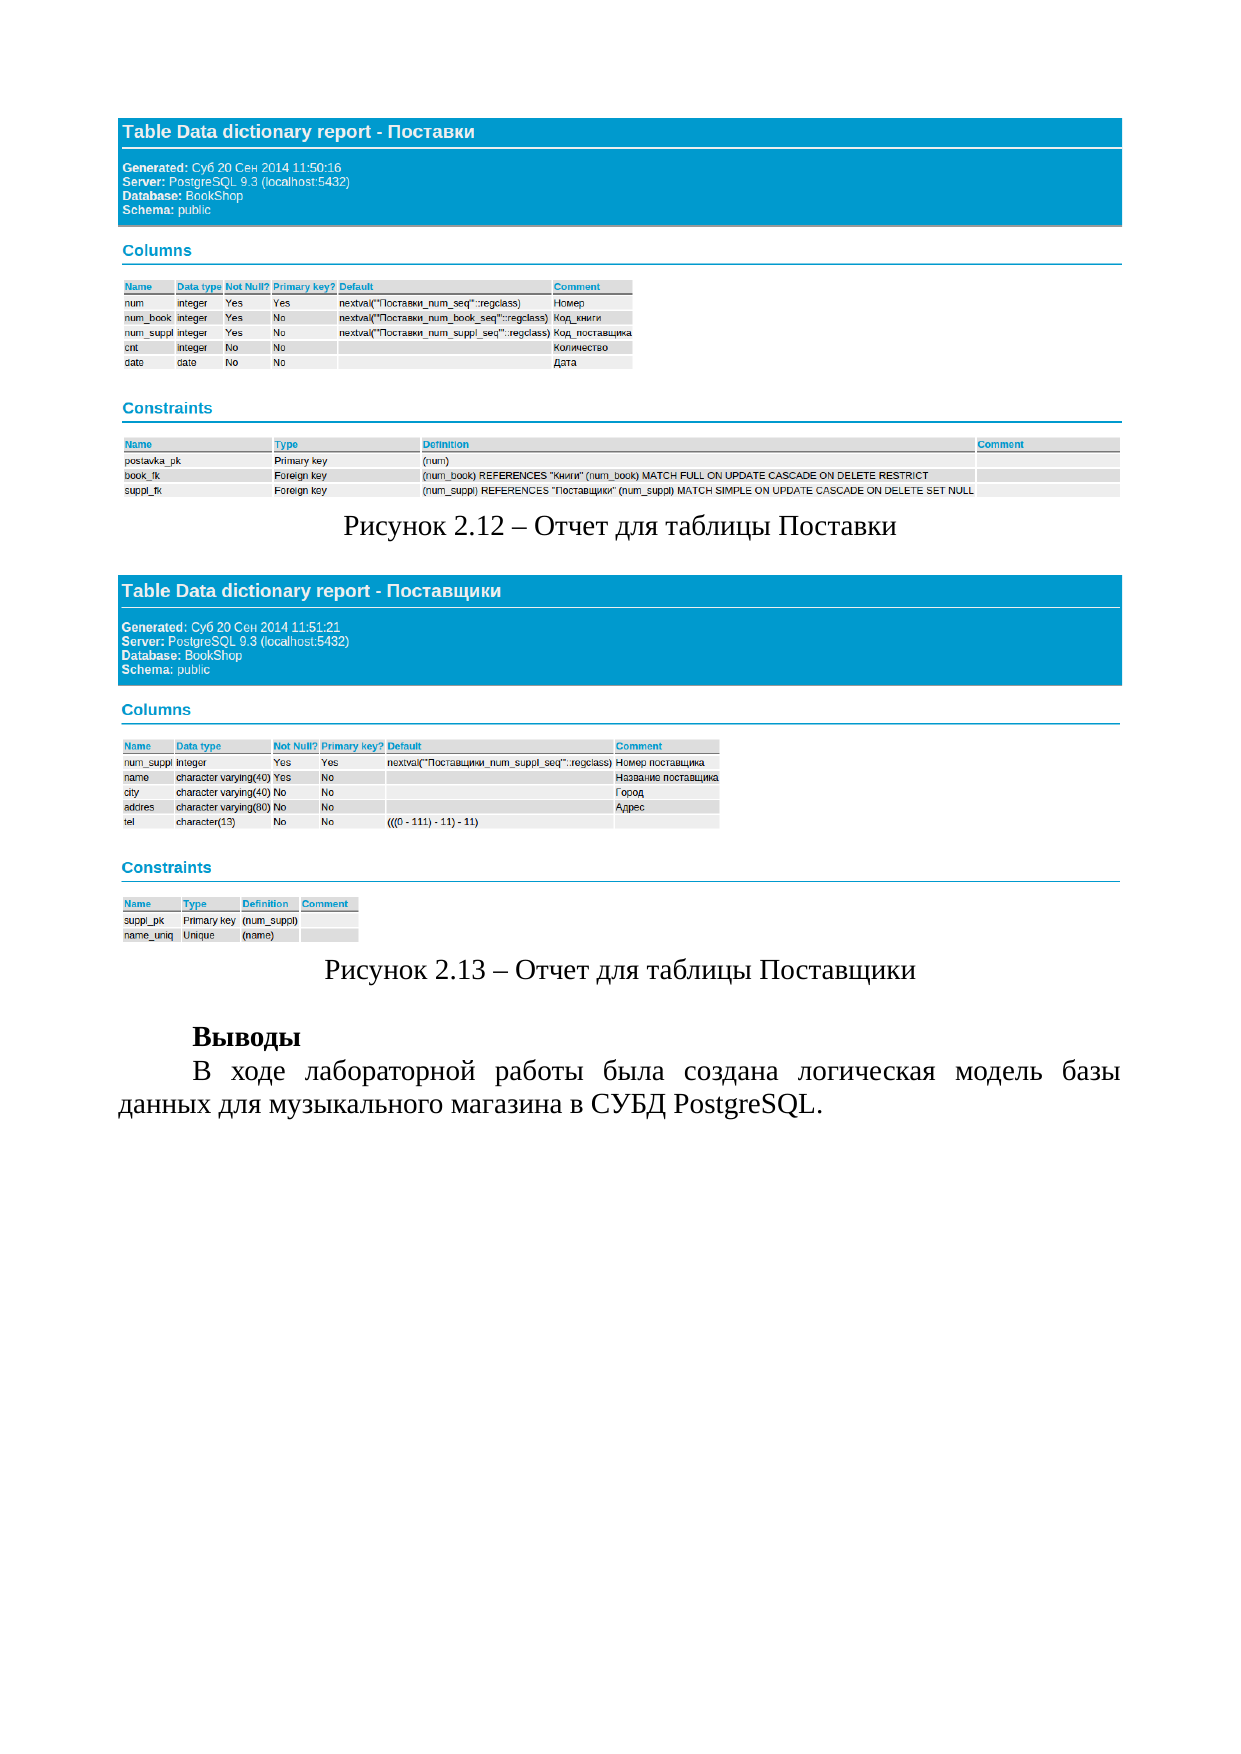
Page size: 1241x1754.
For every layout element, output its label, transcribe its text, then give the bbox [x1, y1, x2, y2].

picture [129, 193, 137, 199]
picture [129, 180, 140, 185]
picture [303, 129, 309, 139]
picture [195, 640, 202, 647]
picture [118, 226, 1123, 509]
picture [235, 588, 241, 596]
picture [336, 588, 344, 600]
text В ходе лабораторной работы была создана логическая модель базы данных для музыкального магазина в СУБД PostgreSQL. [118, 1053, 1122, 1120]
picture [456, 129, 462, 137]
picture [337, 129, 345, 141]
picture [209, 588, 215, 596]
picture [286, 588, 291, 596]
picture [192, 129, 199, 137]
text Рисунок 2.12 – Отчет для таблицы Поставки [118, 509, 1122, 542]
picture [225, 584, 231, 596]
picture [159, 625, 167, 631]
picture [424, 588, 430, 596]
text Рисунок 2.13 – Отчет для таблицы Поставщики [118, 953, 1122, 986]
picture [157, 584, 169, 596]
picture [303, 589, 309, 599]
picture [179, 126, 185, 137]
picture [274, 588, 280, 596]
picture [136, 588, 142, 596]
picture [264, 588, 270, 596]
picture [325, 588, 333, 596]
picture [295, 588, 300, 596]
picture [146, 584, 153, 596]
picture [147, 125, 153, 137]
picture [144, 180, 159, 185]
text Выводы [118, 1019, 1122, 1053]
picture [434, 588, 440, 596]
picture [185, 126, 189, 136]
picture [403, 129, 409, 137]
picture [251, 127, 259, 137]
picture [250, 586, 254, 596]
picture [359, 586, 369, 596]
picture [118, 686, 1123, 953]
picture [402, 588, 408, 596]
picture [154, 654, 162, 659]
picture [409, 589, 415, 596]
picture [193, 588, 198, 596]
picture [283, 178, 290, 185]
picture [201, 586, 205, 596]
picture [145, 166, 156, 171]
picture [140, 625, 148, 631]
picture [318, 588, 323, 596]
picture [130, 166, 145, 171]
